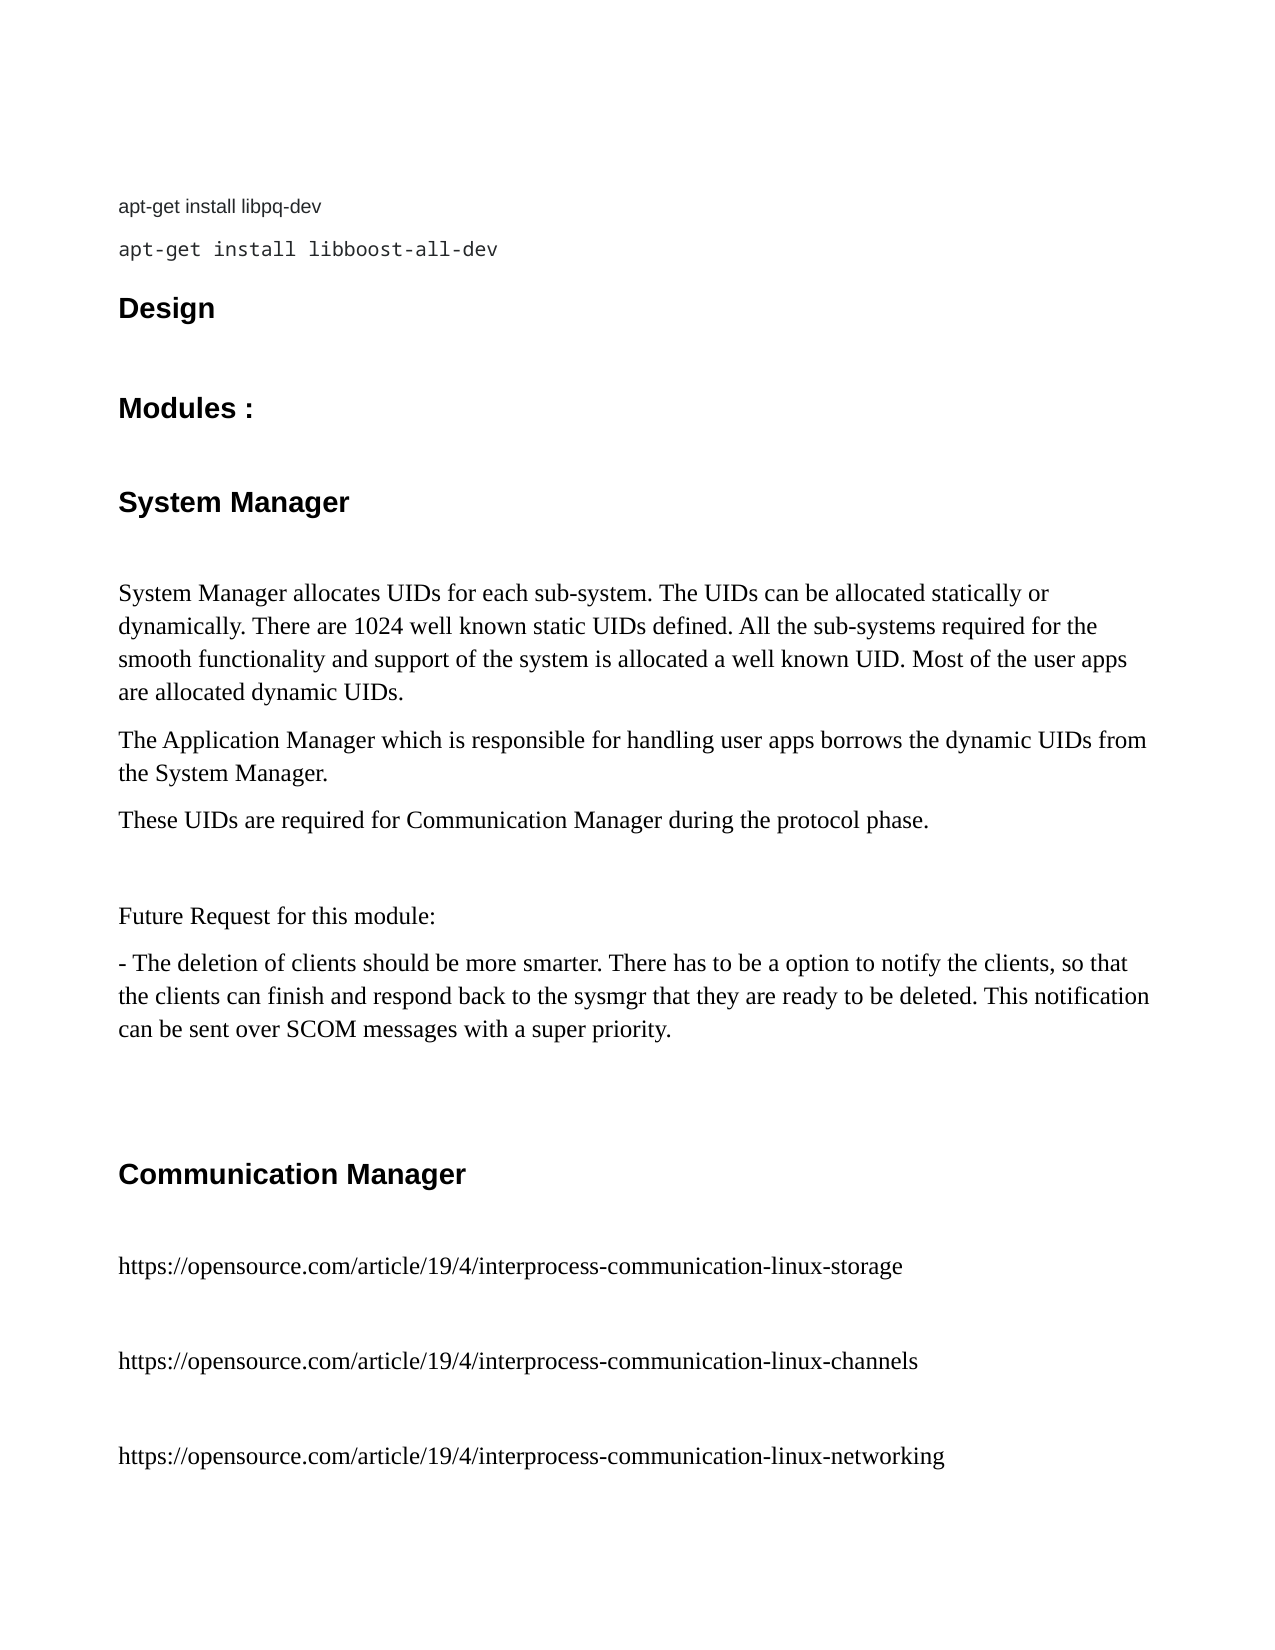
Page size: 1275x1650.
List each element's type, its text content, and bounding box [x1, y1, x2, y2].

subtitle Design [118, 291, 1157, 324]
subtitle Communication Manager [118, 1157, 1157, 1191]
text Future Request for this module: [118, 901, 1157, 929]
text apt-get install libboost-all-dev [118, 235, 1157, 262]
text https://opensource.com/article/19/4/interprocess-communication-linux-channels [118, 1346, 1157, 1375]
subtitle System Manager [118, 484, 1157, 518]
text https://opensource.com/article/19/4/interprocess-communication-linux-networking [118, 1441, 1157, 1470]
subtitle Modules : [118, 391, 1157, 424]
text These UIDs are required for Communication Manager during the protocol phase. [118, 806, 1157, 834]
text - The deletion of clients should be more smarter. There has to be a option to notify the clients, so that the clients can finish and respond back to the sysmgr that they are ready to be deleted. This notification can be sent over SCOM messages with a super priority. [118, 948, 1157, 1043]
text System Manager allocates UIDs for each sub-system. The UIDs can be allocated statically or dynamically. There are 1024 well known static UIDs defined. All the sub-systems required for the smooth functionality and support of the system is allocated a well known UID. Most of the user apps are allocated dynamic UIDs. [118, 578, 1157, 706]
text The Application Manager which is responsible for handling user apps borrows the dynamic UIDs from the System Manager. [118, 725, 1157, 787]
text https://opensource.com/article/19/4/interprocess-communication-linux-storage [118, 1251, 1157, 1279]
text apt-get install libpq-dev [118, 194, 1157, 217]
